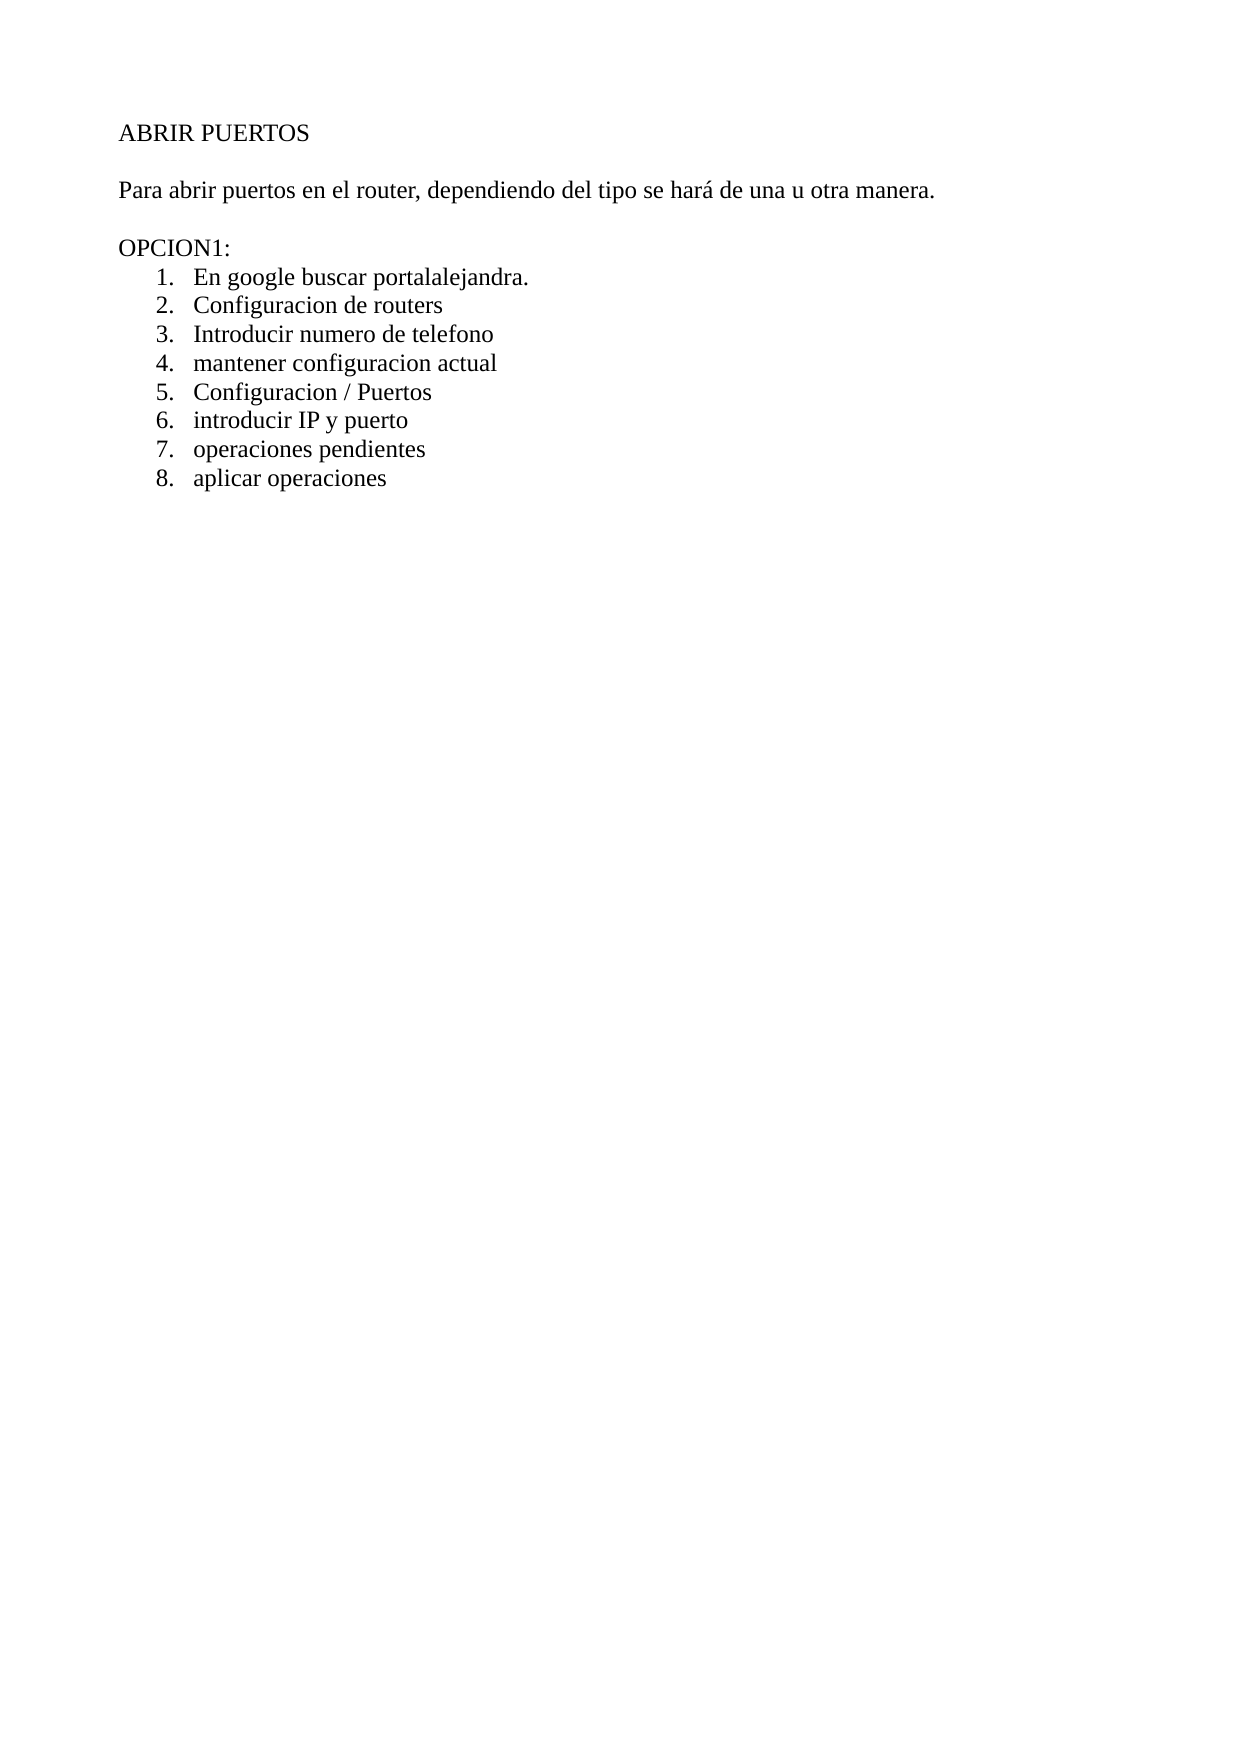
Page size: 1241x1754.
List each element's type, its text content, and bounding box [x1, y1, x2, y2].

list introducir IP y puerto [156, 406, 1122, 434]
list operaciones pendientes [156, 434, 1122, 463]
list Configuracion / Puertos [156, 377, 1122, 406]
list En google buscar portalalejandra. [156, 262, 1122, 291]
list mantener configuracion actual [156, 348, 1122, 377]
list aplicar operaciones [156, 463, 1122, 492]
text Para abrir puertos en el router, dependiendo del tipo se hará de una u otra manera. [118, 176, 1122, 204]
list Introducir numero de telefono [156, 319, 1122, 348]
text OPCION1: [118, 233, 1122, 262]
text ABRIR PUERTOS [118, 118, 1122, 147]
list Configuracion de routers [156, 291, 1122, 319]
